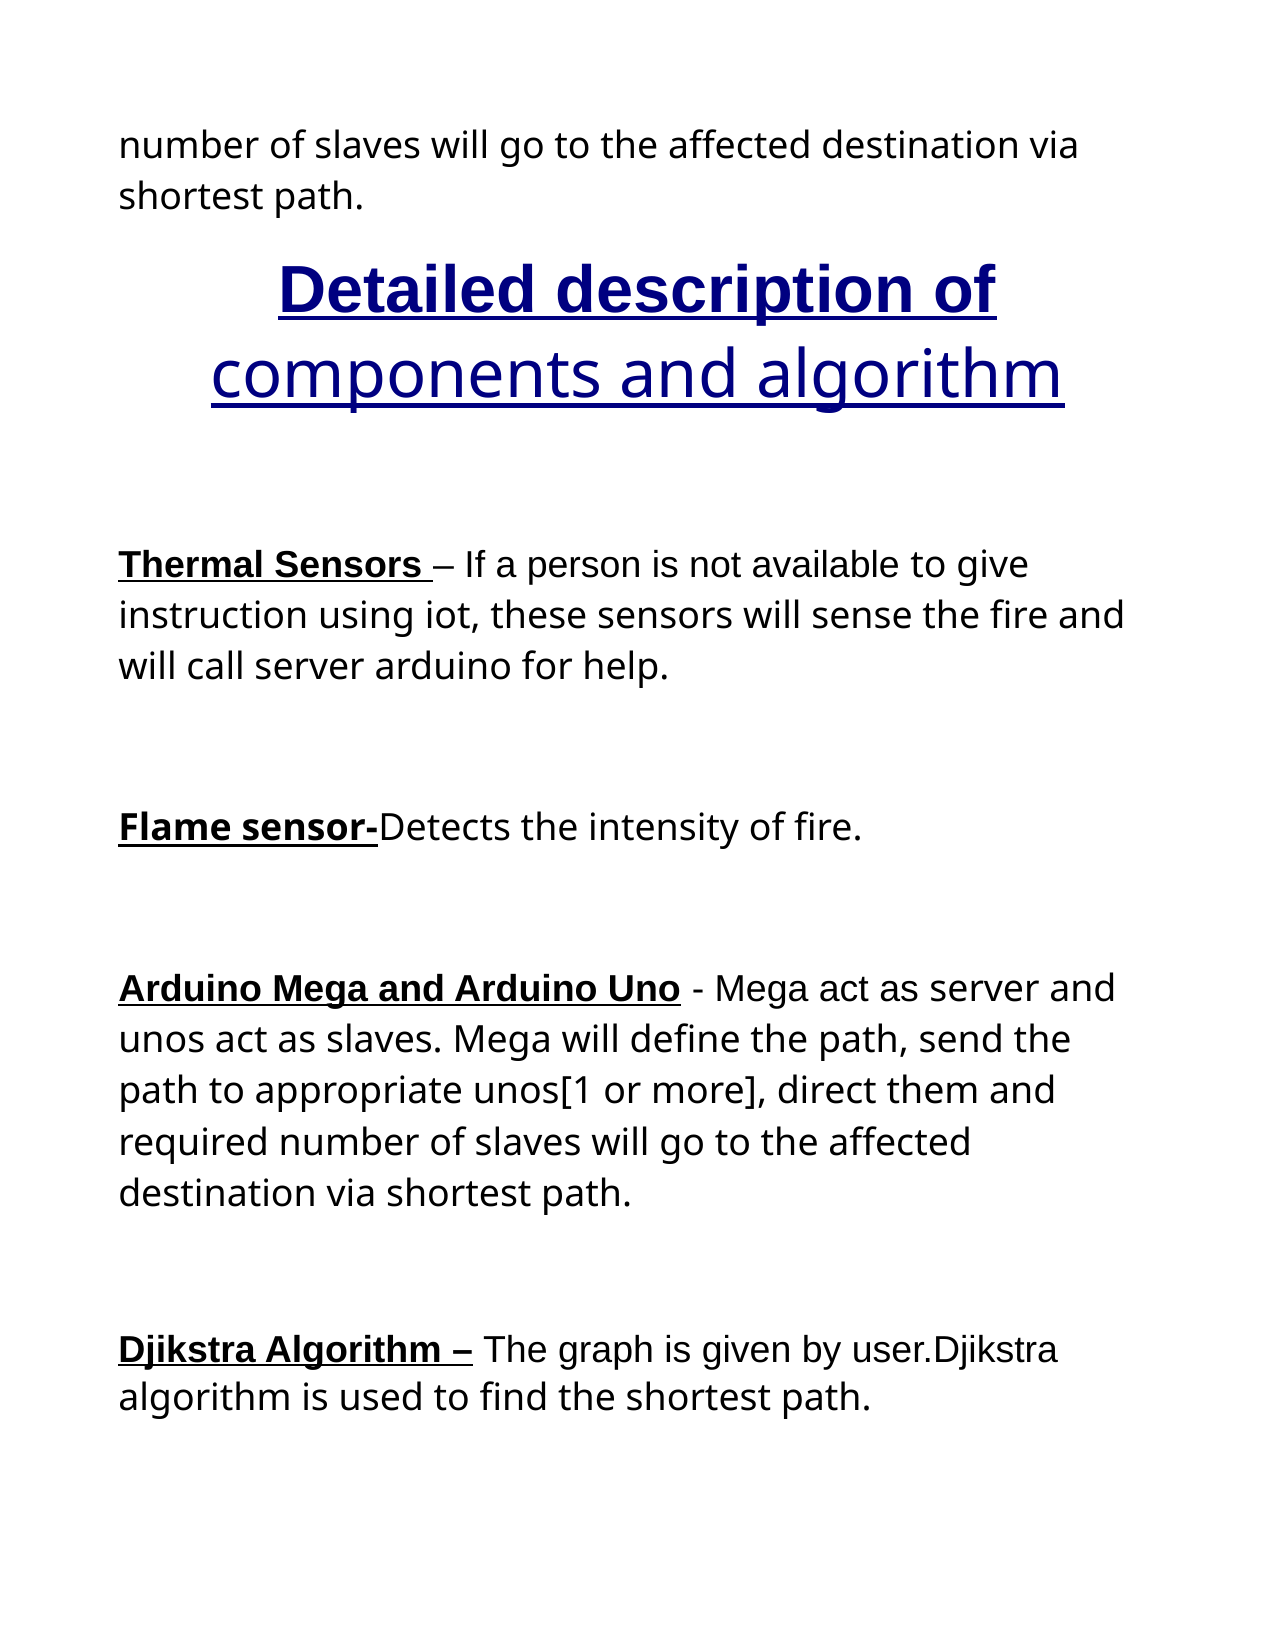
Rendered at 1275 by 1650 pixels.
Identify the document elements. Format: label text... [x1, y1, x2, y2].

text Detailed description of components and algorithm [118, 250, 1157, 417]
text number of slaves will go to the affected destination via shortest path. [118, 118, 1157, 220]
text Djikstra Algorithm – The graph is given by user.Djikstra algorithm is used to find the shortest path. [118, 1327, 1157, 1421]
text Arduino Mega and Arduino Uno - Mega act as server and unos act as slaves. Mega will define the path, send the path to appropriate unos[1 or more], direct them and required number of slaves will go to the affected destination via shortest path. [118, 962, 1157, 1217]
text Flame sensor-Detects the intensity of fire. [118, 801, 1157, 852]
text Thermal Sensors – If a person is not available to give instruction using iot, these sensors will sense the fire and will call server arduino for help. [118, 537, 1157, 691]
